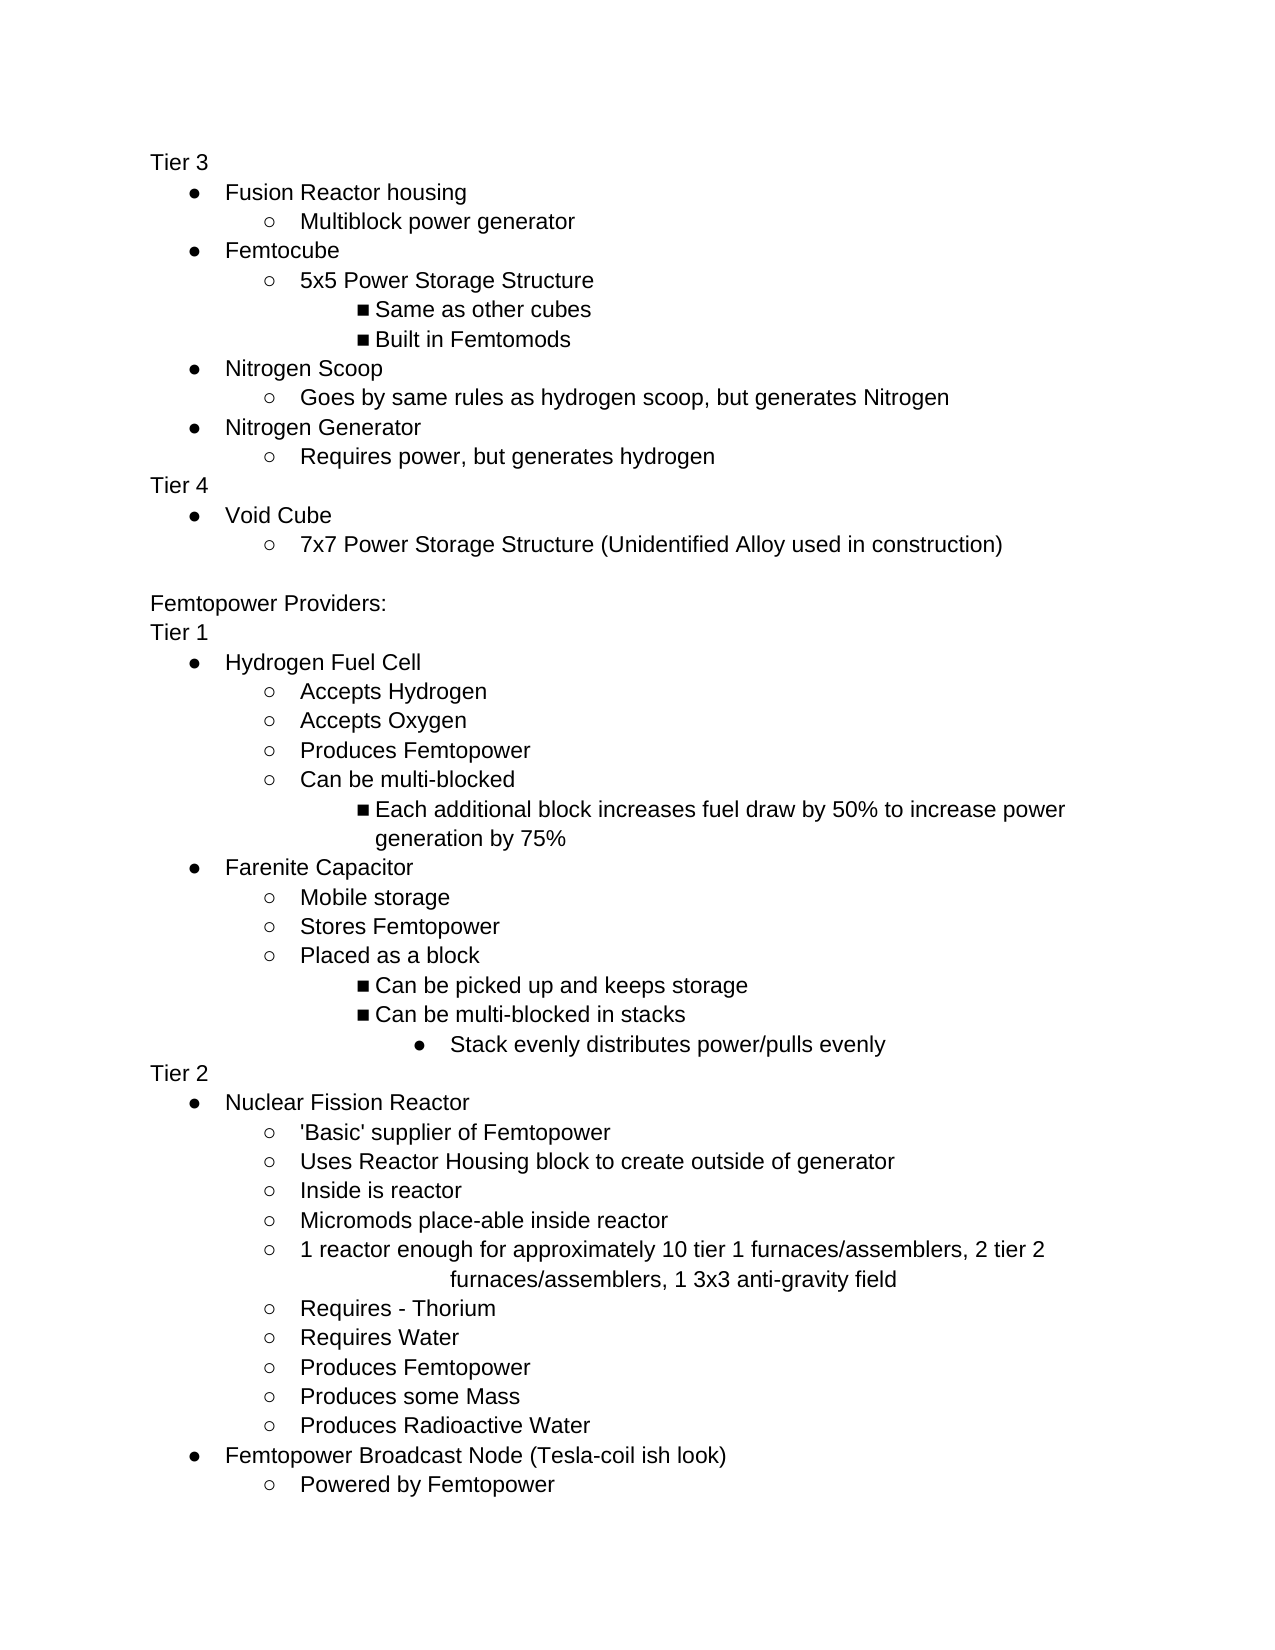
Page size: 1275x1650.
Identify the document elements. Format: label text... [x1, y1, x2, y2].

list 'Basic' supplier of Femtopower [262, 1119, 1125, 1145]
list Nitrogen Scoop [187, 356, 1125, 381]
list Accepts Hydrogen [262, 679, 1125, 704]
list Nitrogen Generator [187, 414, 1125, 440]
list Farenite Capacitor [187, 855, 1125, 881]
list Stack evenly distributes power/pulls evenly [412, 1031, 1125, 1057]
list Can be picked up and keeps storage [356, 972, 1125, 998]
list 7x7 Power Storage Structure (Unidentified Alloy used in construction) [262, 532, 1125, 557]
list Powered by Femtopower [262, 1472, 1125, 1497]
text Femtopower Providers: [150, 591, 1125, 616]
list 5x5 Power Storage Structure [262, 267, 1125, 293]
list Stores Femtopower [262, 914, 1125, 939]
list Built in Femtomods [356, 326, 1125, 352]
text Tier 4 [150, 473, 1125, 499]
list Produces Femtopower [262, 737, 1125, 763]
list Femtopower Broadcast Node (Tesla-coil ish look) [187, 1442, 1125, 1468]
list Femtocube [187, 238, 1125, 264]
list Produces Femtopower [262, 1354, 1125, 1380]
list Goes by same rules as hydrogen scoop, but generates Nitrogen [262, 385, 1125, 411]
list Mobile storage [262, 884, 1125, 910]
text Tier 3 [150, 150, 1125, 176]
list Can be multi-blocked in stacks [356, 1002, 1125, 1027]
list Void Cube [187, 502, 1125, 528]
text Tier 1 [150, 620, 1125, 646]
list Accepts Oxygen [262, 708, 1125, 734]
list Each additional block increases fuel draw by 50% to increase power generation by 75% [356, 796, 1125, 851]
list Uses Reactor Housing block to create outside of generator [262, 1149, 1125, 1174]
list Same as other cubes [356, 297, 1125, 322]
list Micromods place-able inside reactor [262, 1207, 1125, 1233]
list Can be multi-blocked [262, 767, 1125, 792]
list 1 reactor enough for approximately 10 tier 1 furnaces/assemblers, 2 tier 2 furnaces/assemblers, 1 3x3 anti-gravity field [262, 1237, 1125, 1292]
list Hydrogen Fuel Cell [187, 649, 1125, 675]
list Inside is reactor [262, 1178, 1125, 1204]
list Multiblock power generator [262, 209, 1125, 234]
list Requires Water [262, 1325, 1125, 1351]
list Produces some Mass [262, 1384, 1125, 1409]
list Requires - Thorium [262, 1296, 1125, 1321]
list Placed as a block [262, 943, 1125, 969]
list Fusion Reactor housing [187, 179, 1125, 205]
list Produces Radioactive Water [262, 1413, 1125, 1439]
text Tier 2 [150, 1061, 1125, 1086]
list Nuclear Fission Reactor [187, 1090, 1125, 1116]
list Requires power, but generates hydrogen [262, 444, 1125, 469]
